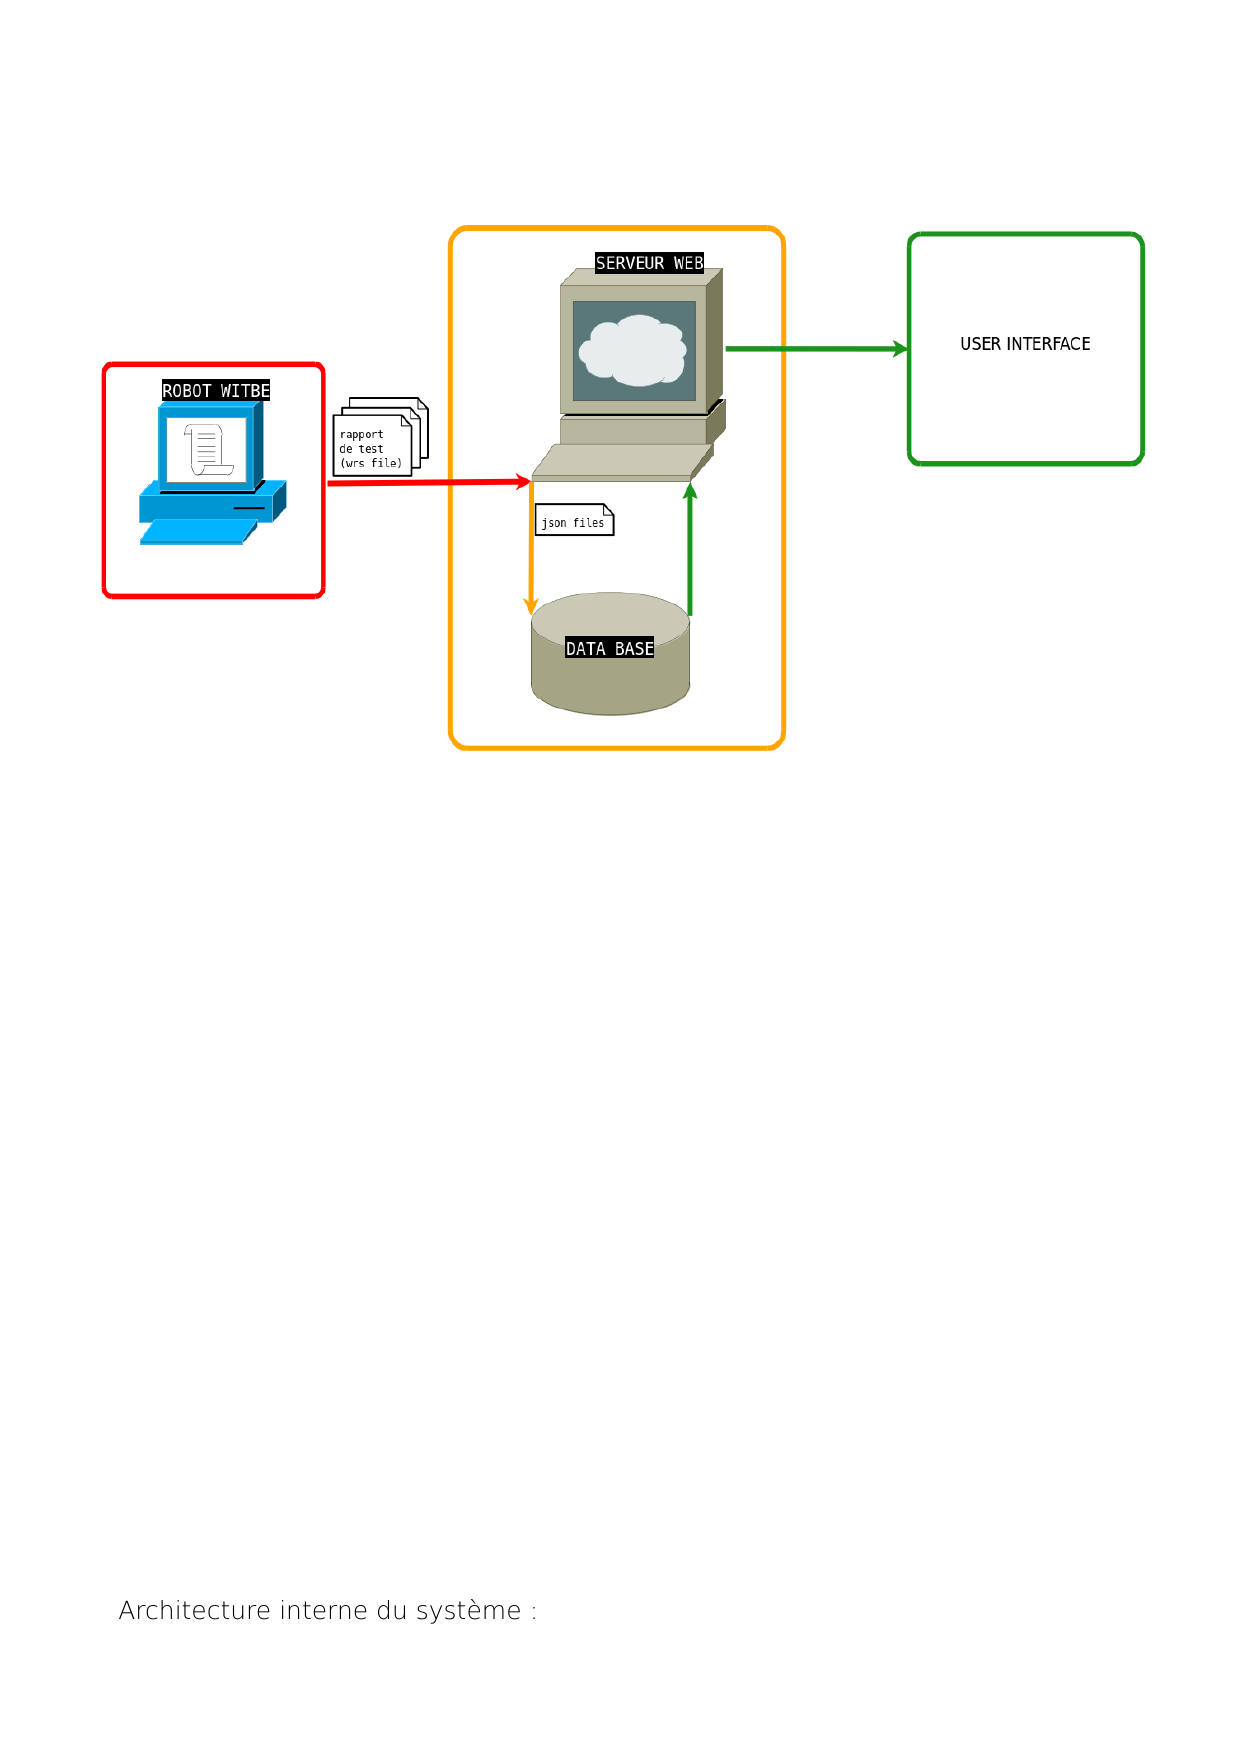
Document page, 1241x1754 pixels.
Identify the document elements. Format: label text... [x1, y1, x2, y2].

text Architecture interne du système : [118, 1596, 1122, 1625]
picture [101, 225, 1146, 751]
